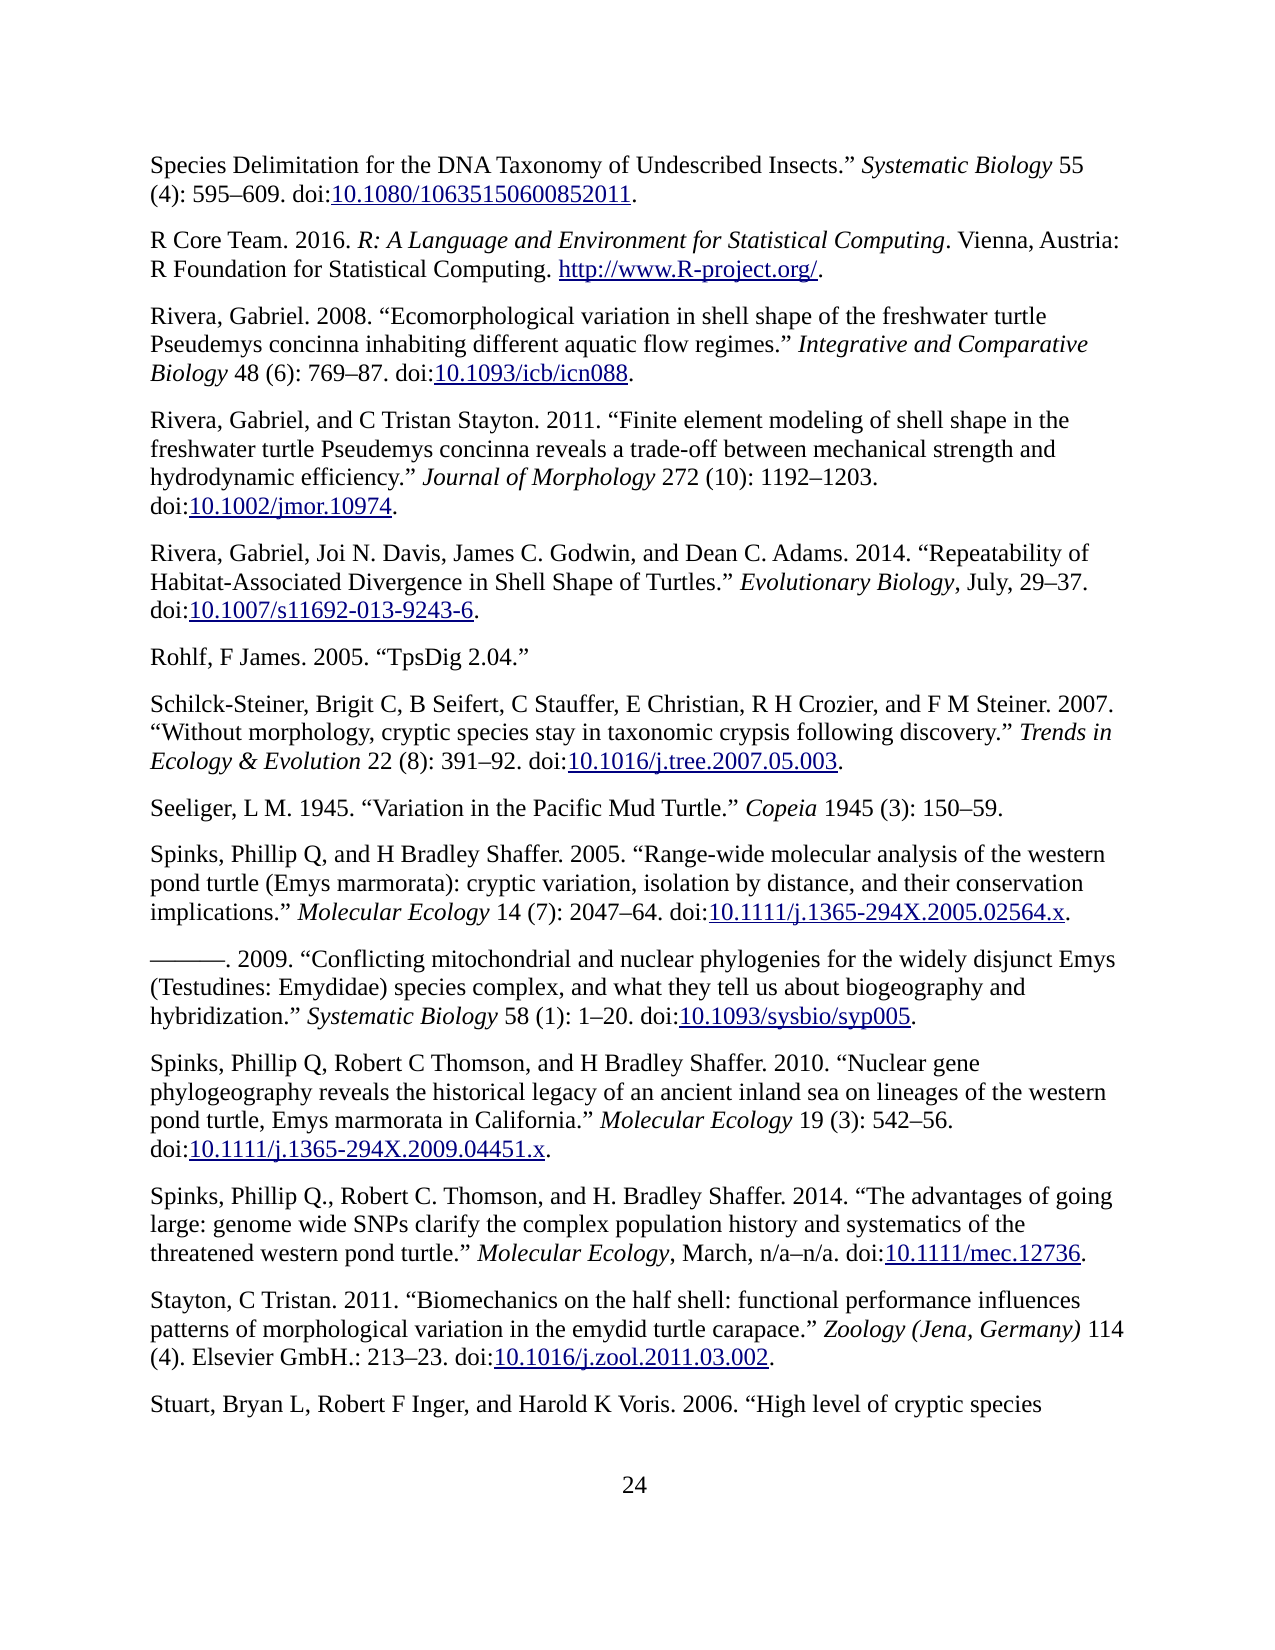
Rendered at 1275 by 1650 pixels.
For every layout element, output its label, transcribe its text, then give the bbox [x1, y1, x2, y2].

text Seeliger, L M. 1945. “Variation in the Pacific Mud Turtle.” Copeia 1945 (3): 150–59. [150, 793, 1125, 822]
text Stayton, C Tristan. 2011. “Biomechanics on the half shell: functional performance influences patterns of morphological variation in the emydid turtle carapace.” Zoology (Jena, Germany) 114 (4). Elsevier GmbH.: 213–23. doi:10.1016/j.zool.2011.03.002. [150, 1285, 1125, 1371]
text Schilck-Steiner, Brigit C, B Seifert, C Stauffer, E Christian, R H Crozier, and F M Steiner. 2007. “Without morphology, cryptic species stay in taxonomic crypsis following discovery.” Trends in Ecology & Evolution 22 (8): 391–92. doi:10.1016/j.tree.2007.05.003. [150, 689, 1125, 775]
text Rohlf, F James. 2005. “TpsDig 2.04.” [150, 642, 1125, 671]
text Species Delimitation for the DNA Taxonomy of Undescribed Insects.” Systematic Biology 55 (4): 595–609. doi:10.1080/10635150600852011. [150, 150, 1125, 207]
text Spinks, Phillip Q, Robert C Thomson, and H Bradley Shaffer. 2010. “Nuclear gene phylogeography reveals the historical legacy of an ancient inland sea on lineages of the western pond turtle, Emys marmorata in California.” Molecular Ecology 19 (3): 542–56. doi:10.1111/j.1365-294X.2009.04451.x. [150, 1048, 1125, 1163]
text Spinks, Phillip Q, and H Bradley Shaffer. 2005. “Range-wide molecular analysis of the western pond turtle (Emys marmorata): cryptic variation, isolation by distance, and their conservation implications.” Molecular Ecology 14 (7): 2047–64. doi:10.1111/j.1365-294X.2005.02564.x. [150, 839, 1125, 926]
text Spinks, Phillip Q., Robert C. Thomson, and H. Bradley Shaffer. 2014. “The advantages of going large: genome wide SNPs clarify the complex population history and systematics of the threatened western pond turtle.” Molecular Ecology, March, n/a–n/a. doi:10.1111/mec.12736. [150, 1181, 1125, 1267]
text R Core Team. 2016. R: A Language and Environment for Statistical Computing. Vienna, Austria: R Foundation for Statistical Computing. http://www.R-project.org/. [150, 225, 1125, 283]
text ———. 2009. “Conflicting mitochondrial and nuclear phylogenies for the widely disjunct Emys (Testudines: Emydidae) species complex, and what they tell us about biogeography and hybridization.” Systematic Biology 58 (1): 1–20. doi:10.1093/sysbio/syp005. [150, 944, 1125, 1030]
text Rivera, Gabriel, and C Tristan Stayton. 2011. “Finite element modeling of shell shape in the freshwater turtle Pseudemys concinna reveals a trade-off between mechanical strength and hydrodynamic efficiency.” Journal of Morphology 272 (10): 1192–1203. doi:10.1002/jmor.10974. [150, 405, 1125, 520]
text Rivera, Gabriel, Joi N. Davis, James C. Godwin, and Dean C. Adams. 2014. “Repeatability of Habitat-Associated Divergence in Shell Shape of Turtles.” Evolutionary Biology, July, 29–37. doi:10.1007/s11692-013-9243-6. [150, 538, 1125, 624]
text Rivera, Gabriel. 2008. “Ecomorphological variation in shell shape of the freshwater turtle Pseudemys concinna inhabiting different aquatic flow regimes.” Integrative and Comparative Biology 48 (6): 769–87. doi:10.1093/icb/icn088. [150, 301, 1125, 387]
text Stuart, Bryan L, Robert F Inger, and Harold K Voris. 2006. “High level of cryptic species [150, 1389, 1125, 1418]
